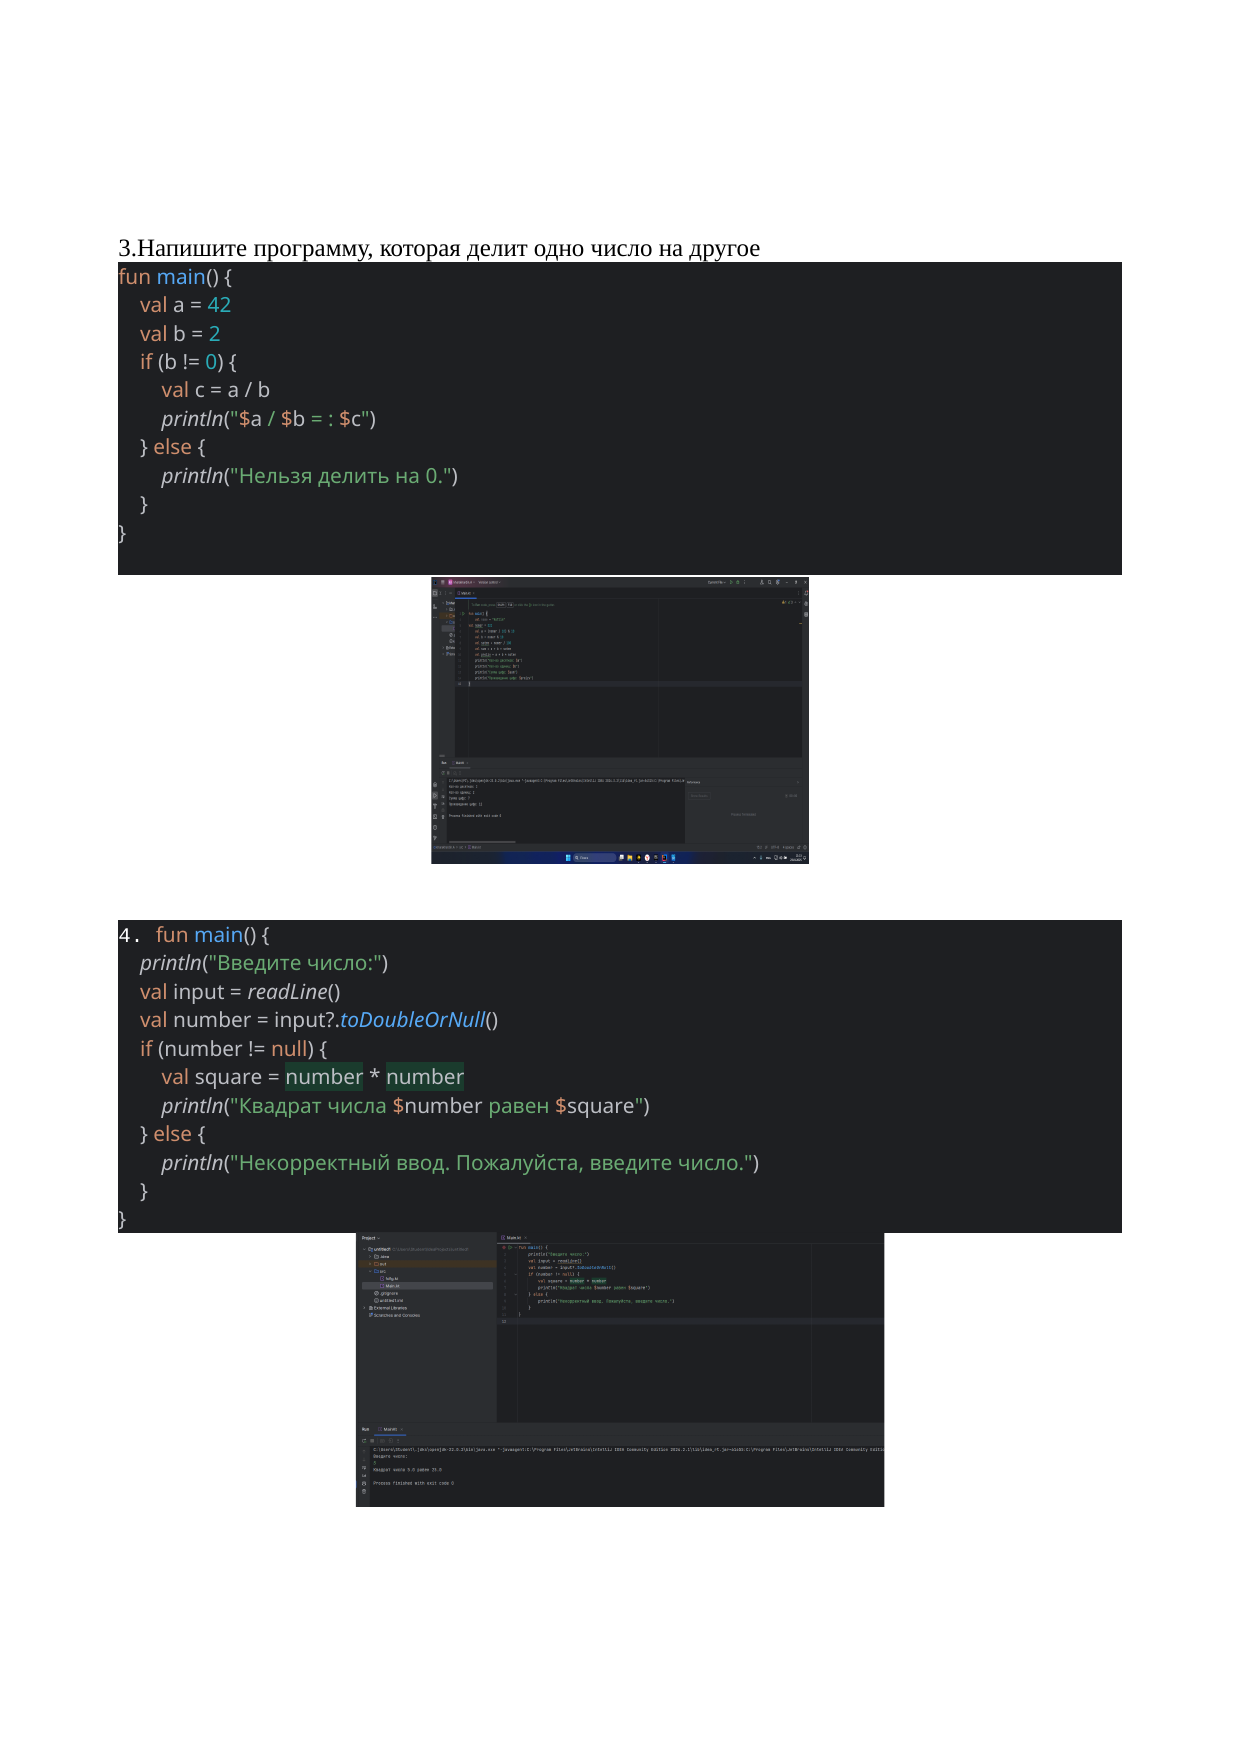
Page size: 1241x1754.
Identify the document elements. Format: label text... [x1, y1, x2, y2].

text fun main() { val a = 42 val b = 2 if (b != 0) { val c = a / b println("$a / $b = : $c") } else { println("Нельзя делить на 0.") } } [118, 262, 1122, 575]
text 3.Напишите программу, которая делит одно число на другое [118, 233, 1122, 262]
text 4. fun main() { println("Введите число:") val input = readLine() val number = input?.toDoubleOrNull() if (number != null) { val square = number * number println("Квадрат числа $number равен $square") } else { println("Некорректный ввод. Пожалуйста, введите число.") } } [118, 920, 1122, 1233]
